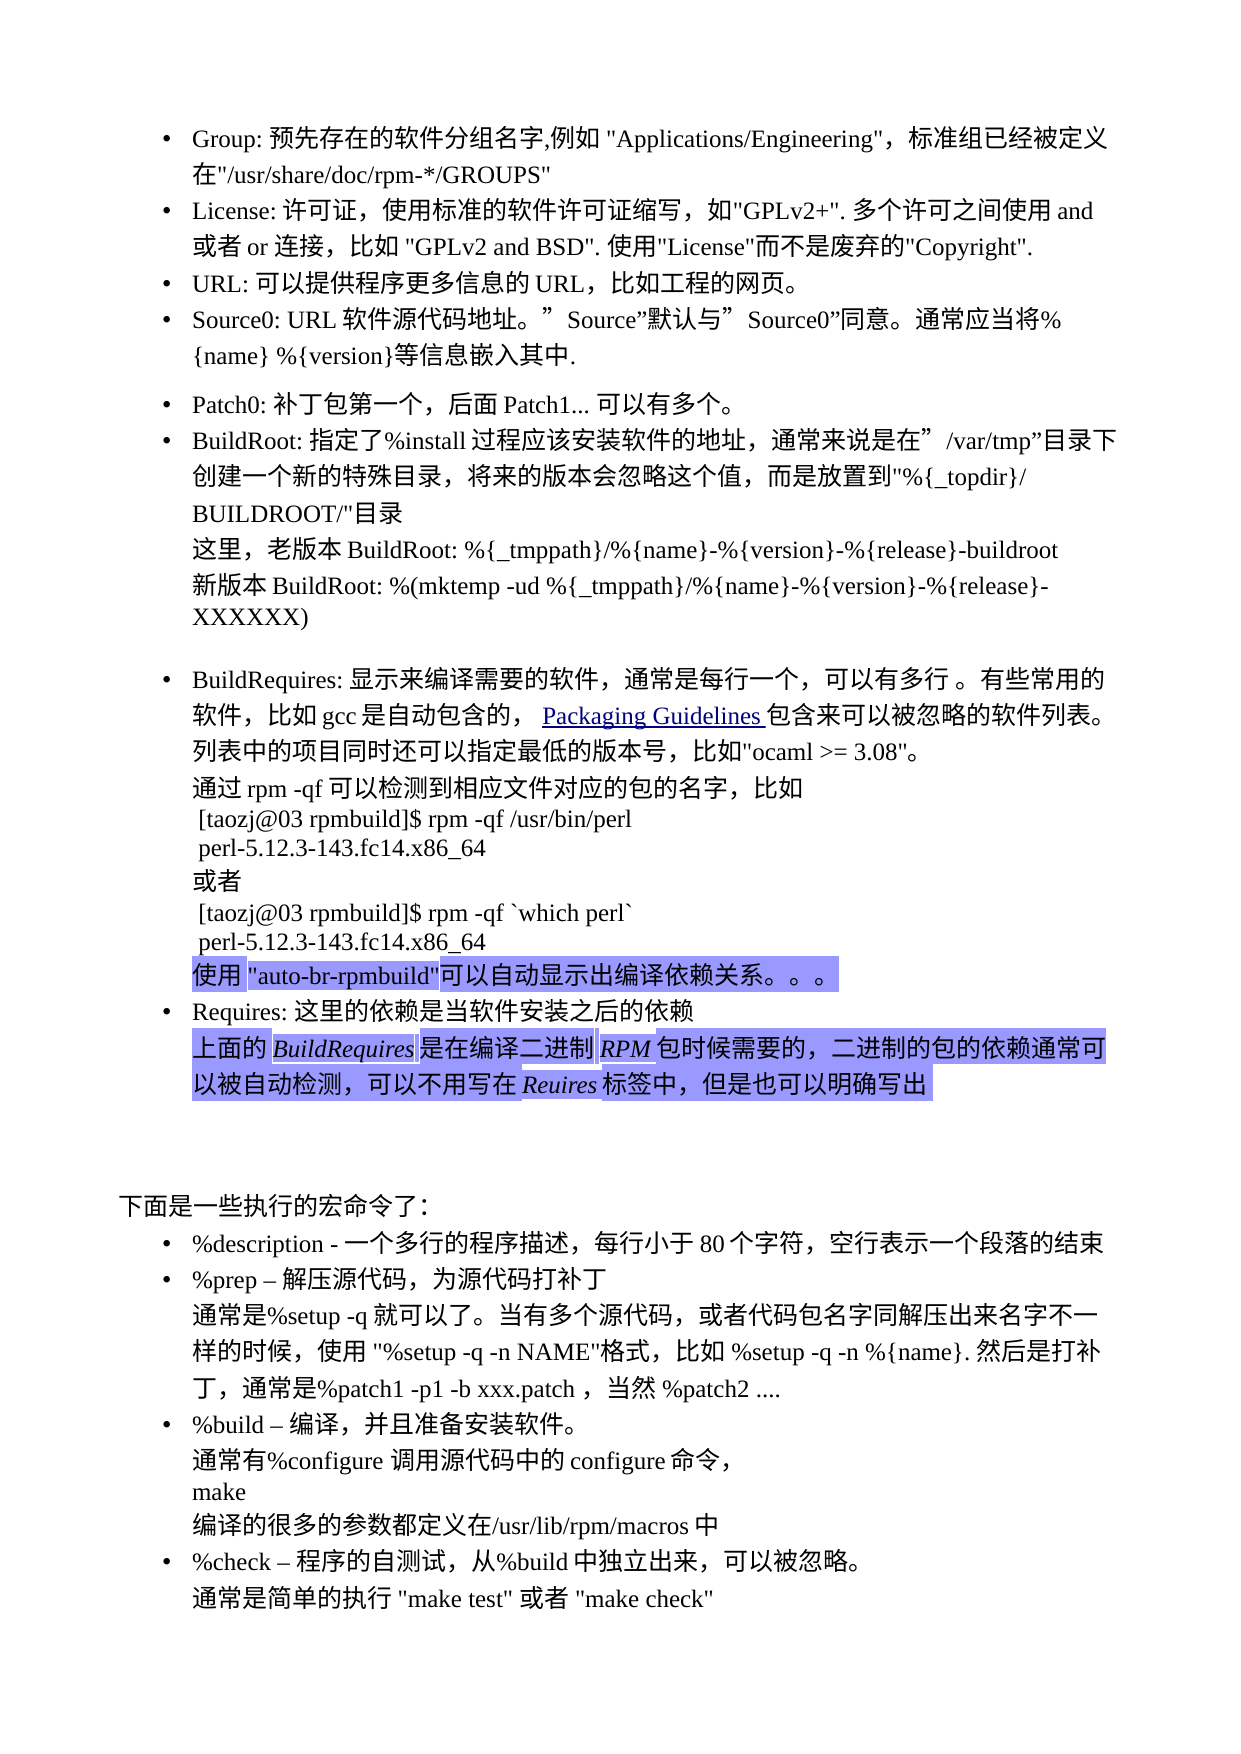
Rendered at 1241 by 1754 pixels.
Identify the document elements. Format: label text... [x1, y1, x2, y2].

list 使用 "auto-br-rpmbuild"可以自动显示出编译依赖关系。。。 [162, 956, 1122, 992]
list 通常是%setup -q 就可以了。当有多个源代码，或者代码包名字同解压出来名字不一样的时候，使用 "%setup -q -n NAME"格式，比如 %setup -q -n %{name}. 然后是打补丁，通常是%patch1 -p1 -b xxx.patch ，当然 %patch2 .... [162, 1296, 1122, 1404]
list BuildRequires: 显示来编译需要的软件，通常是每行一个，可以有多行 。有些常用的软件，比如gcc是自动包含的， Packaging Guidelines包含来可以被忽略的软件列表。列表中的项目同时还可以指定最低的版本号，比如"ocaml >= 3.08"。 [162, 659, 1122, 768]
list URL: 可以提供程序更多信息的URL，比如工程的网页。 [162, 263, 1122, 299]
list Requires: 这里的依赖是当软件安装之后的依赖 [162, 992, 1122, 1028]
list 编译的很多的参数都定义在/usr/lib/rpm/macros中 [162, 1506, 1122, 1542]
list 通常有%configure 调用源代码中的configure命令， [162, 1441, 1122, 1477]
list License: 许可证，使用标准的软件许可证缩写，如"GPLv2+". 多个许可之间使用and 或者or 连接，比如 "GPLv2 and BSD". 使用"License"而不是废弃的"Copyright". [162, 191, 1122, 263]
list Group: 预先存在的软件分组名字,例如 "Applications/Engineering"，标准组已经被定义在"/usr/share/doc/rpm-*/GROUPS" [162, 118, 1122, 191]
list 这里，老版本BuildRoot: %{_tmppath}/%{name}-%{version}-%{release}-buildroot [162, 529, 1122, 566]
list 上面的 BuildRequires是在编译二进制RPM包时候需要的，二进制的包的依赖通常可以被自动检测，可以不用写在Reuires标签中，但是也可以明确写出 [162, 1028, 1122, 1101]
list Source0: URL软件源代码地址。”Source”默认与”Source0”同意。通常应当将%{name} %{version}等信息嵌入其中. [162, 299, 1122, 372]
list %check – 程序的自测试，从%build中独立出来，可以被忽略。 [162, 1542, 1122, 1578]
list 通过rpm -qf 可以检测到相应文件对应的包的名字，比如 [162, 768, 1122, 804]
list %build – 编译，并且准备安装软件。 [162, 1404, 1122, 1441]
list [taozj@03 rpmbuild]$ rpm -qf `which perl` [162, 898, 1122, 927]
list perl-5.12.3-143.fc14.x86_64 [162, 927, 1122, 956]
text 下面是一些执行的宏命令了： [118, 1187, 1122, 1223]
list Patch0: 补丁包第一个，后面Patch1... 可以有多个。 [162, 384, 1122, 421]
list make [162, 1477, 1122, 1506]
list perl-5.12.3-143.fc14.x86_64 或者 [162, 833, 1122, 898]
list 新版本BuildRoot: %(mktemp -ud %{_tmppath}/%{name}-%{version}-%{release}-XXXXXX) [162, 566, 1122, 631]
list %prep – 解压源代码，为源代码打补丁 [162, 1259, 1122, 1296]
list 通常是简单的执行 "make test" 或者 "make check" [162, 1578, 1122, 1614]
list %description - 一个多行的程序描述，每行小于80个字符，空行表示一个段落的结束 [162, 1223, 1122, 1259]
list [taozj@03 rpmbuild]$ rpm -qf /usr/bin/perl [162, 804, 1122, 833]
list BuildRoot: 指定了%install过程应该安装软件的地址，通常来说是在”/var/tmp”目录下创建一个新的特殊目录，将来的版本会忽略这个值，而是放置到"%{_topdir}/BUILDROOT/"目录 [162, 421, 1122, 529]
